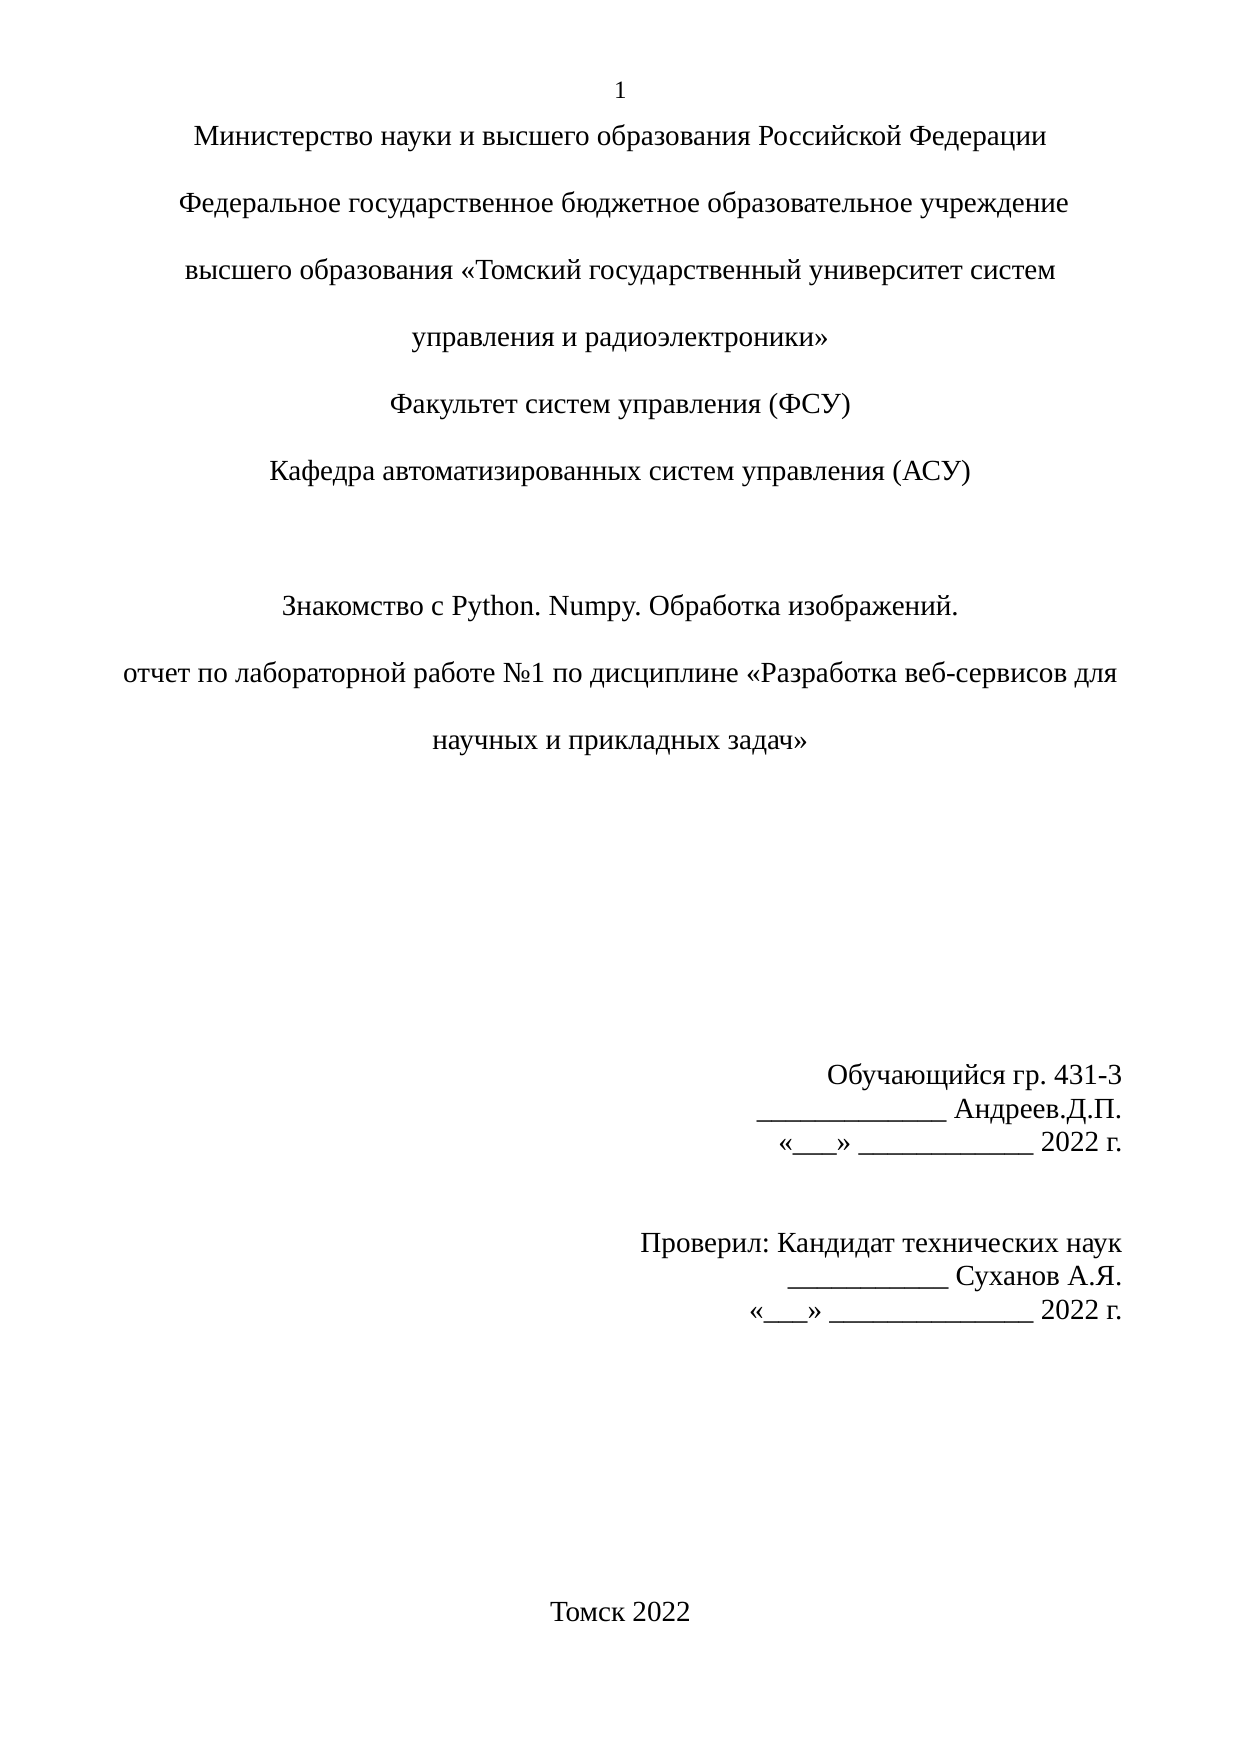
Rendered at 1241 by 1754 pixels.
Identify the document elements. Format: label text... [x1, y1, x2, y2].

text «___» ______________ 2022 г. [118, 1292, 1122, 1326]
text Кафедра автоматизированных систем управления (АСУ) [118, 453, 1122, 487]
text _____________ Андреев.Д.П. [118, 1091, 1122, 1124]
text Федеральное государственное бюджетное образовательное учреждение высшего образования «Томский государственный университет систем управления и радиоэлектроники» [118, 185, 1122, 353]
text отчет по лабораторной работе №1 по дисциплине «Разработка веб-сервисов для научных и прикладных задач» [118, 655, 1122, 755]
text «___» ____________ 2022 г. [118, 1124, 1122, 1158]
text Знакомство с Python. Numpy. Обработка изображений. [118, 588, 1122, 621]
text Министерство науки и высшего образования Российской Федерации [118, 118, 1122, 152]
text ___________ Суханов А.Я. [118, 1258, 1122, 1292]
text Факультет систем управления (ФСУ) [118, 386, 1122, 420]
text Томск 2022 [118, 1594, 1122, 1627]
text Проверил: Кандидат технических наук [118, 1225, 1122, 1258]
text Обучающийся гр. 431-3 [118, 1057, 1122, 1091]
